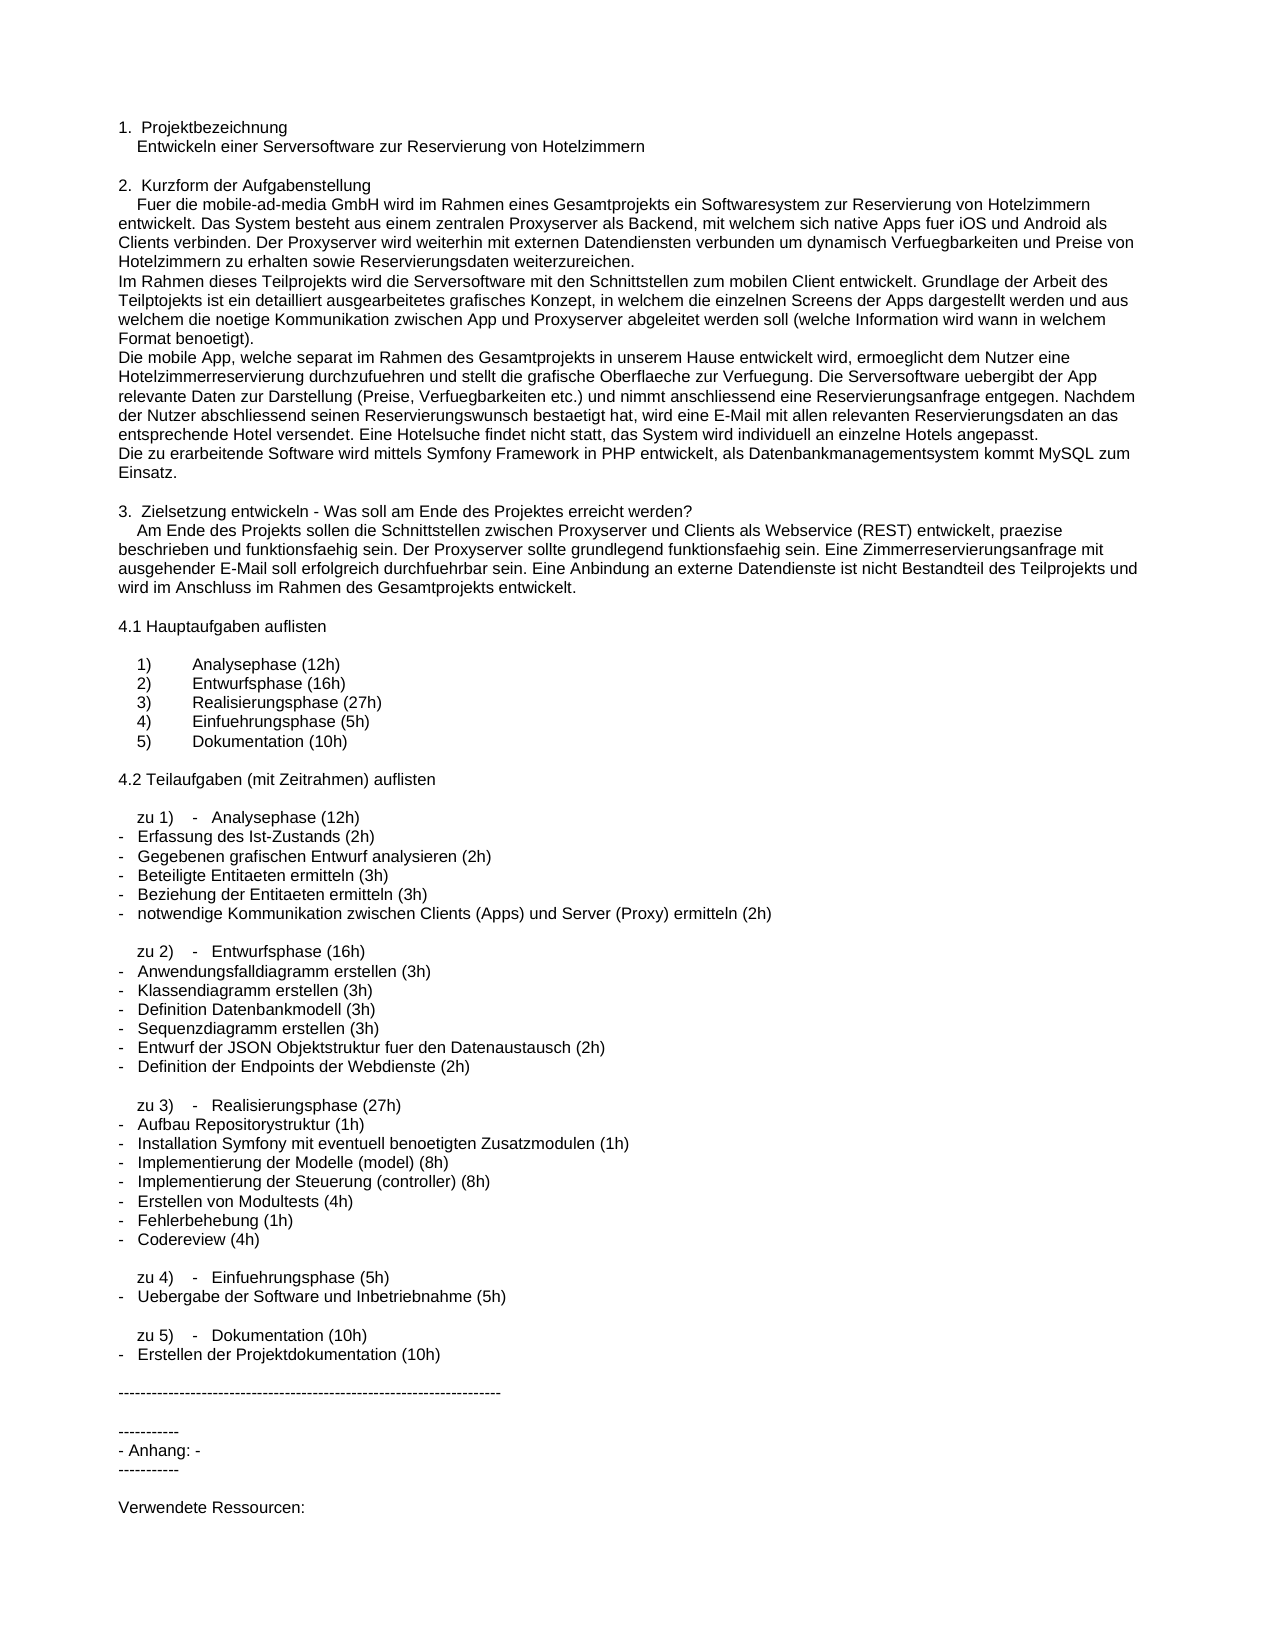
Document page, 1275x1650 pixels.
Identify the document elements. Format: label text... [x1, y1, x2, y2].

text Am Ende des Projekts sollen die Schnittstellen zwischen Proxyserver und Clients als Webservice (REST) entwickelt, praezise beschrieben und funktionsfaehig sein. Der Proxyserver sollte grundlegend funktionsfaehig sein. Eine Zimmerreservierungsanfrage mit ausgehender E-Mail soll erfolgreich durchfuehrbar sein. Eine Anbindung an externe Datendienste ist nicht Bestandteil des Teilprojekts und wird im Anschluss im Rahmen des Gesamtprojekts entwickelt. [118, 521, 1157, 597]
text 3) Realisierungsphase (27h) [118, 693, 1157, 712]
text - Beteiligte Entitaeten ermitteln (3h) [118, 866, 1157, 885]
text Die mobile App, welche separat im Rahmen des Gesamtprojekts in unserem Hause entwickelt wird, ermoeglicht dem Nutzer eine Hotelzimmerreservierung durchzufuehren und stellt die grafische Oberflaeche zur Verfuegung. Die Serversoftware uebergibt der App relevante Daten zur Darstellung (Preise, Verfuegbarkeiten etc.) und nimmt anschliessend eine Reservierungsanfrage entgegen. Nachdem der Nutzer abschliessend seinen Reservierungswunsch bestaetigt hat, wird eine E-Mail mit allen relevanten Reservierungsdaten an das entsprechende Hotel versendet. Eine Hotelsuche findet nicht statt, das System wird individuell an einzelne Hotels angepasst. [118, 348, 1157, 444]
text zu 5) - Dokumentation (10h) [118, 1326, 1157, 1345]
text 1. Projektbezeichnung [118, 118, 1157, 137]
text - Klassendiagramm erstellen (3h) [118, 981, 1157, 1000]
text 1) Analysephase (12h) [118, 655, 1157, 674]
text - Erstellen von Modultests (4h) [118, 1191, 1157, 1211]
text zu 4) - Einfuehrungsphase (5h) [118, 1268, 1157, 1287]
text - Uebergabe der Software und Inbetriebnahme (5h) [118, 1287, 1157, 1306]
text - Beziehung der Entitaeten ermitteln (3h) [118, 885, 1157, 904]
text - Sequenzdiagramm erstellen (3h) [118, 1019, 1157, 1038]
text 2) Entwurfsphase (16h) [118, 674, 1157, 693]
text 4) Einfuehrungsphase (5h) [118, 712, 1157, 731]
text - Definition der Endpoints der Webdienste (2h) [118, 1057, 1157, 1076]
text - Aufbau Repositorystruktur (1h) [118, 1115, 1157, 1134]
text - Implementierung der Modelle (model) (8h) [118, 1153, 1157, 1172]
text Verwendete Ressourcen: [118, 1498, 1157, 1517]
text zu 3) - Realisierungsphase (27h) [118, 1096, 1157, 1115]
text 3. Zielsetzung entwickeln - Was soll am Ende des Projektes erreicht werden? [118, 501, 1157, 521]
text - Anwendungsfalldiagramm erstellen (3h) [118, 961, 1157, 981]
text - Erfassung des Ist-Zustands (2h) [118, 827, 1157, 846]
text zu 1) - Analysephase (12h) [118, 808, 1157, 827]
text --------------------------------------------------------------------- [118, 1383, 1157, 1402]
text 4.1 Hauptaufgaben auflisten [118, 616, 1157, 636]
text Fuer die mobile-ad-media GmbH wird im Rahmen eines Gesamtprojekts ein Softwaresystem zur Reservierung von Hotelzimmern entwickelt. Das System besteht aus einem zentralen Proxyserver als Backend, mit welchem sich native Apps fuer iOS und Android als Clients verbinden. Der Proxyserver wird weiterhin mit externen Datendiensten verbunden um dynamisch Verfuegbarkeiten und Preise von Hotelzimmern zu erhalten sowie Reservierungsdaten weiterzureichen. [118, 195, 1157, 271]
text 5) Dokumentation (10h) [118, 731, 1157, 751]
text 4.2 Teilaufgaben (mit Zeitrahmen) auflisten [118, 770, 1157, 789]
text - Anhang: - [118, 1441, 1157, 1460]
text - Erstellen der Projektdokumentation (10h) [118, 1345, 1157, 1364]
text - Entwurf der JSON Objektstruktur fuer den Datenaustausch (2h) [118, 1038, 1157, 1057]
text ----------- [118, 1460, 1157, 1479]
text - Installation Symfony mit eventuell benoetigten Zusatzmodulen (1h) [118, 1134, 1157, 1153]
text - Fehlerbehebung (1h) [118, 1211, 1157, 1230]
text - Gegebenen grafischen Entwurf analysieren (2h) [118, 846, 1157, 866]
text - notwendige Kommunikation zwischen Clients (Apps) und Server (Proxy) ermitteln (2h) [118, 904, 1157, 923]
text - Implementierung der Steuerung (controller) (8h) [118, 1172, 1157, 1191]
text 2. Kurzform der Aufgabenstellung [118, 176, 1157, 195]
text - Definition Datenbankmodell (3h) [118, 1000, 1157, 1019]
text Entwickeln einer Serversoftware zur Reservierung von Hotelzimmern [118, 137, 1157, 156]
text zu 2) - Entwurfsphase (16h) [118, 942, 1157, 961]
text Die zu erarbeitende Software wird mittels Symfony Framework in PHP entwickelt, als Datenbankmanagementsystem kommt MySQL zum Einsatz. [118, 444, 1157, 482]
text - Codereview (4h) [118, 1230, 1157, 1249]
text Im Rahmen dieses Teilprojekts wird die Serversoftware mit den Schnittstellen zum mobilen Client entwickelt. Grundlage der Arbeit des Teilptojekts ist ein detailliert ausgearbeitetes grafisches Konzept, in welchem die einzelnen Screens der Apps dargestellt werden und aus welchem die noetige Kommunikation zwischen App und Proxyserver abgeleitet werden soll (welche Information wird wann in welchem Format benoetigt). [118, 271, 1157, 348]
text ----------- [118, 1421, 1157, 1441]
